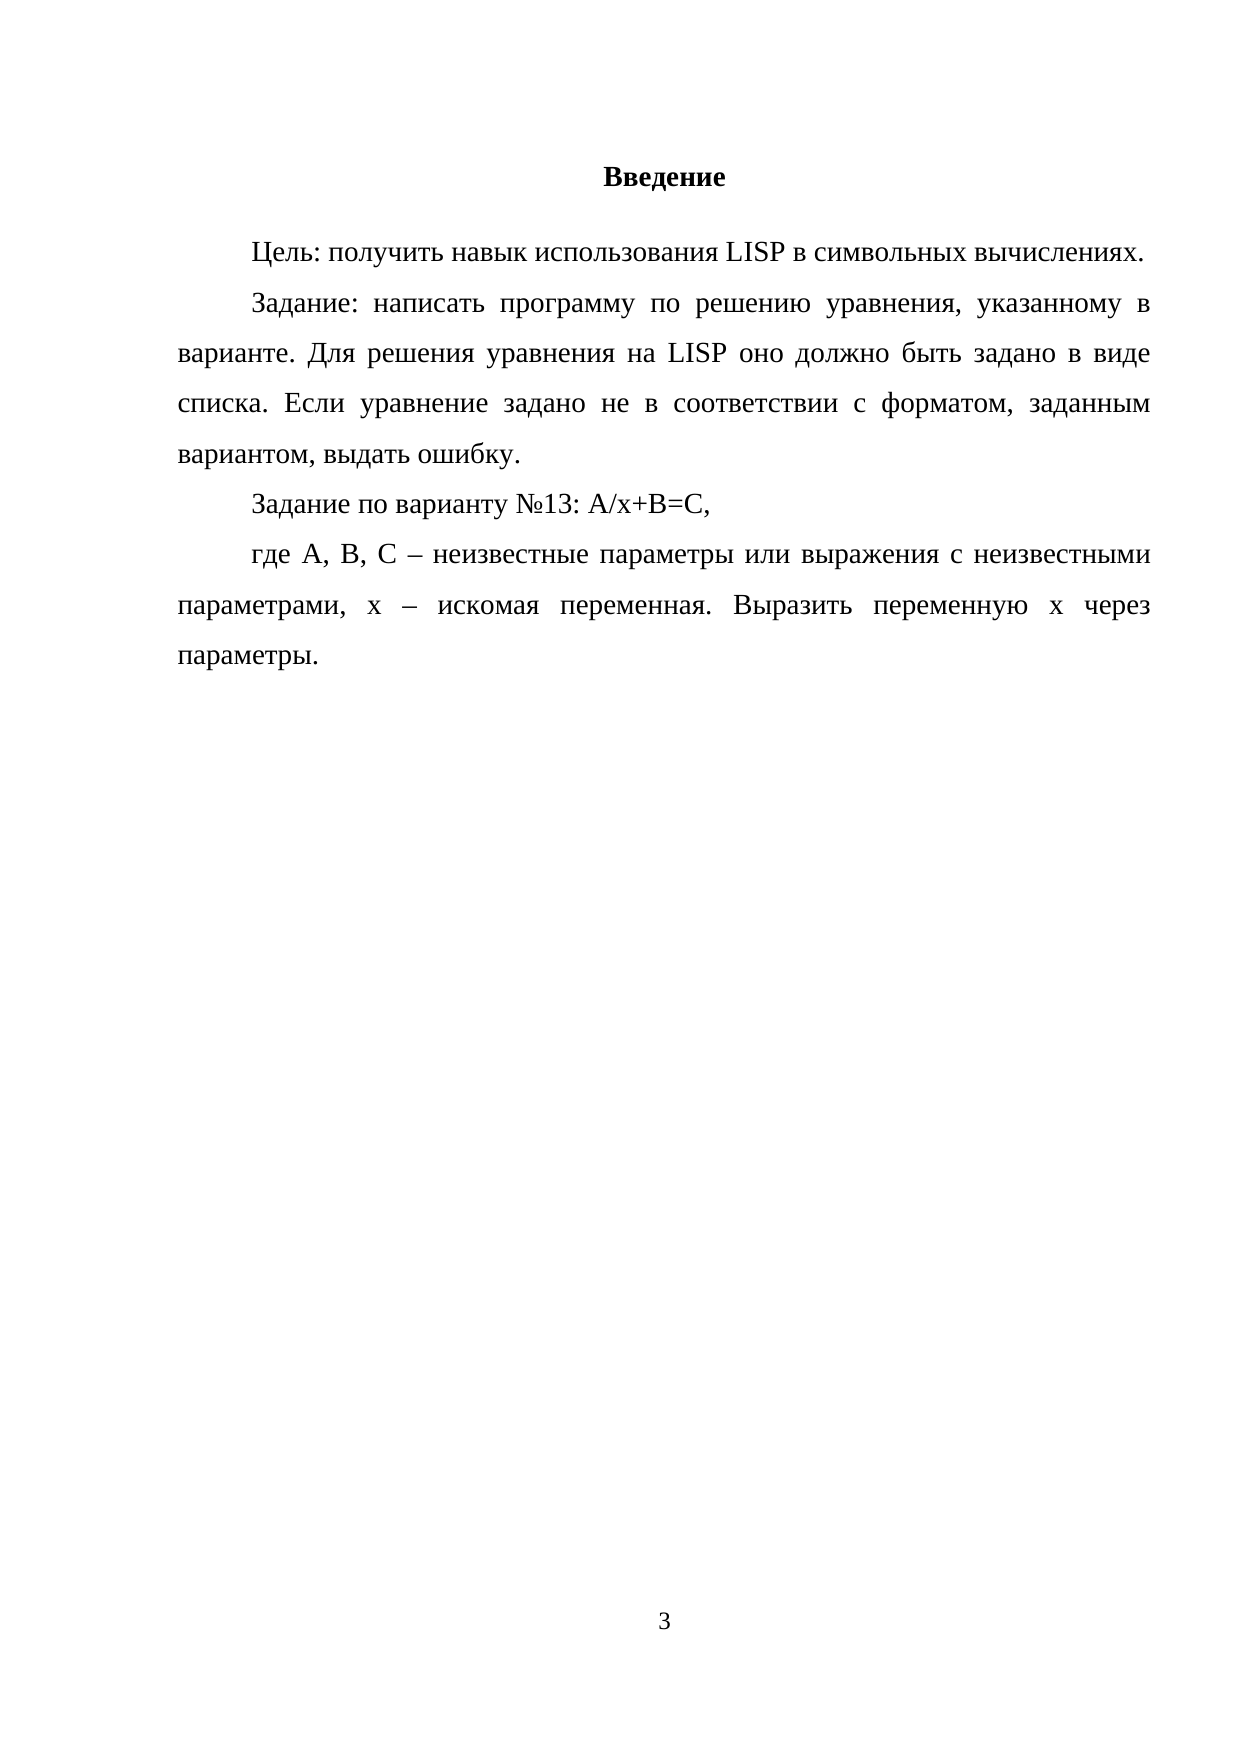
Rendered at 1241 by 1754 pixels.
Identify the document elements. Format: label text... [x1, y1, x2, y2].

subtitle Введение [177, 159, 1152, 193]
text где A, B, C – неизвестные параметры или выражения с неизвестными параметрами, x – искомая переменная. Выразить переменную x через параметры. [177, 536, 1152, 671]
text Задание по варианту №13: A/x+B=C, [177, 486, 1152, 520]
text Задание: написать программу по решению уравнения, указанному в варианте. Для решения уравнения на LISP оно должно быть задано в виде списка. Если уравнение задано не в соответствии с форматом, заданным вариантом, выдать ошибку. [177, 285, 1152, 469]
text Цель: получить навык использования LISP в символьных вычислениях. [177, 234, 1152, 268]
